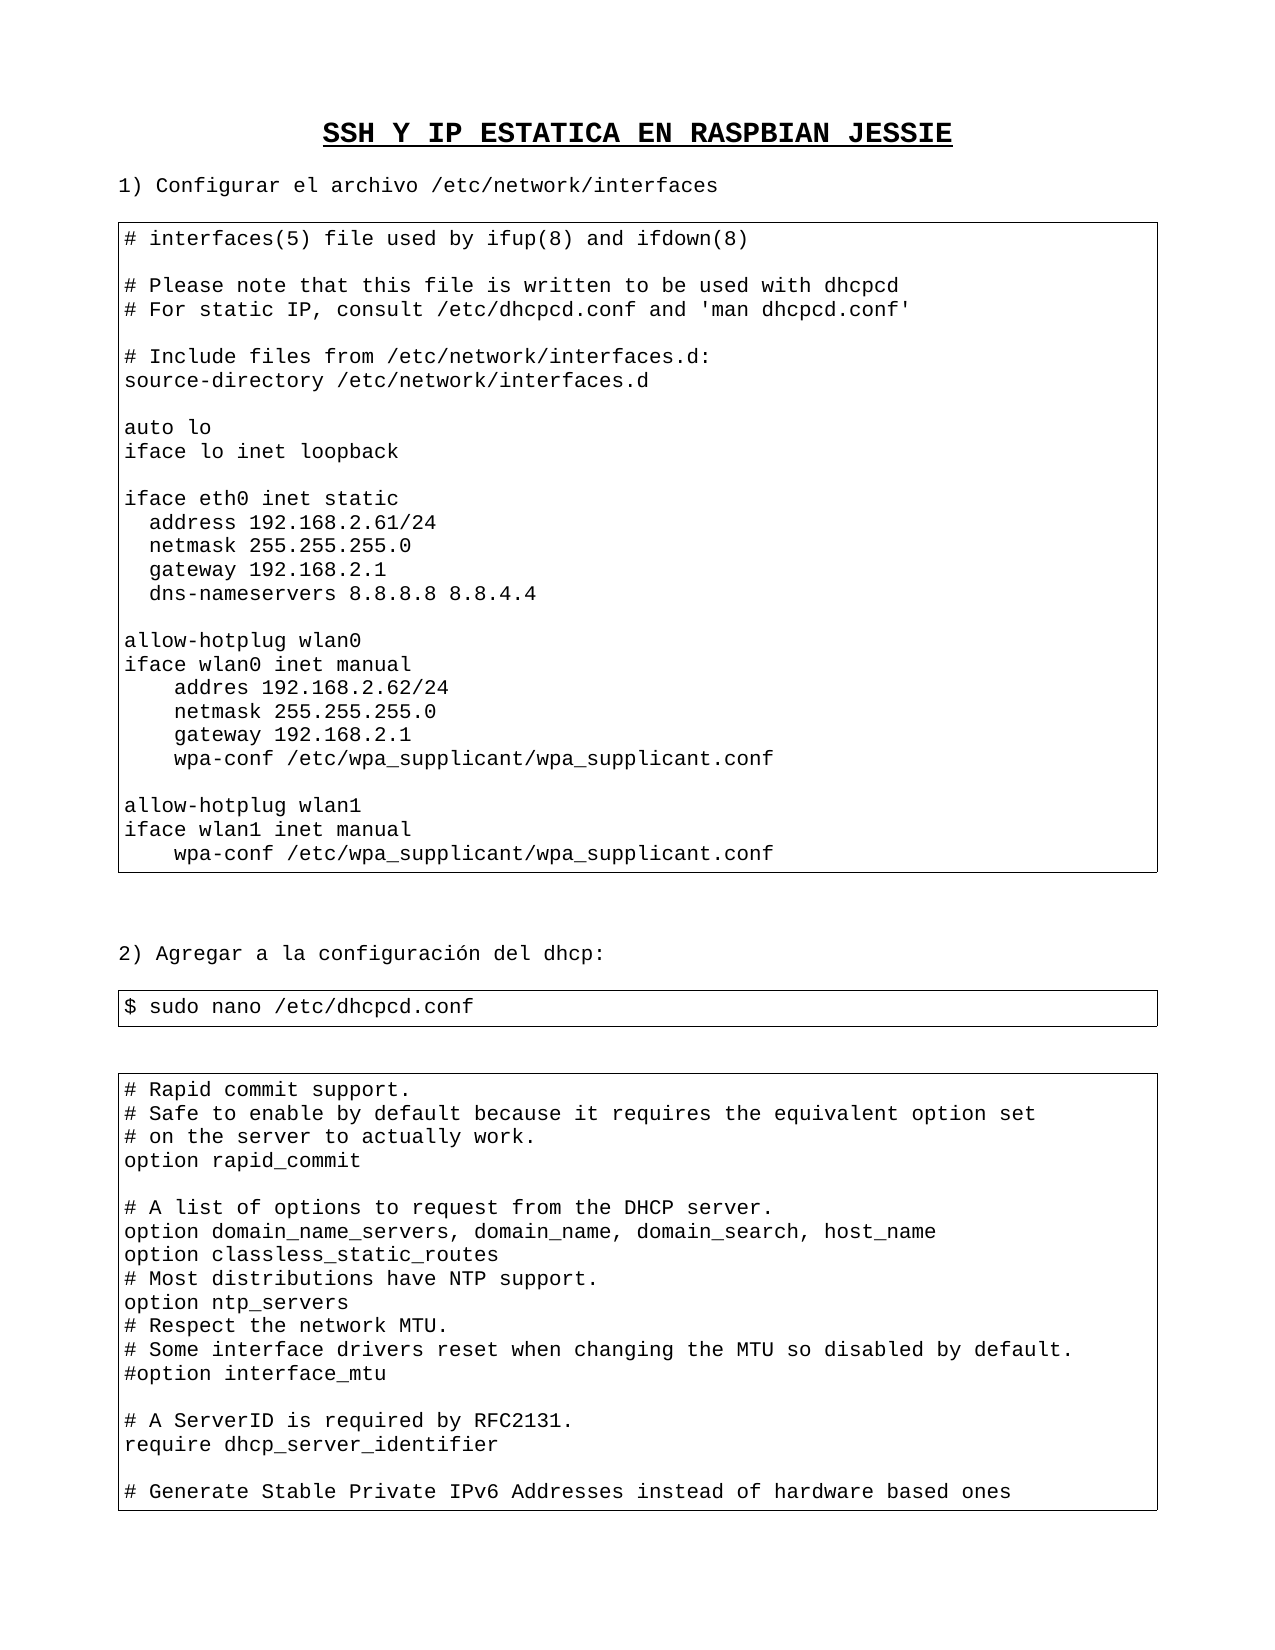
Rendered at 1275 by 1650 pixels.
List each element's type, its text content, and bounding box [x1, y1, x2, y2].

table_header # Rapid commit support. # Safe to enable by default because it requires the equivalent option set # on the server to actually work. option rapid_commit # A list of options to request from the DHCP server. option domain_name_servers, domain_name, domain_search, host_name option classless_static_routes # Most distributions have NTP support. option ntp_servers # Respect the network MTU. # Some interface drivers reset when changing the MTU so disabled by default. #option interface_mtu # A ServerID is required by RFC2131. require dhcp_server_identifier # Generate Stable Private IPv6 Addresses instead of hardware based ones [119, 1074, 1157, 1510]
table_header # interfaces(5) file used by ifup(8) and ifdown(8) # Please note that this file is written to be used with dhcpcd # For static IP, consult /etc/dhcpcd.conf and 'man dhcpcd.conf' # Include files from /etc/network/interfaces.d: source-directory /etc/network/interfaces.d auto lo iface lo inet loopback iface eth0 inet static address 192.168.2.61/24 netmask 255.255.255.0 gateway 192.168.2.1 dns-nameservers 8.8.8.8 8.8.4.4 allow-hotplug wlan0 iface wlan0 inet manual addres 192.168.2.62/24 netmask 255.255.255.0 gateway 192.168.2.1 wpa-conf /etc/wpa_supplicant/wpa_supplicant.conf allow-hotplug wlan1 iface wlan1 inet manual wpa-conf /etc/wpa_supplicant/wpa_supplicant.conf [119, 223, 1157, 872]
text 1) Configurar el archivo /etc/network/interfaces [118, 175, 1157, 198]
table_header $ sudo nano /etc/dhcpcd.conf [119, 991, 1157, 1026]
text 2) Agregar a la configuración del dhcp: [118, 943, 1157, 967]
text SSH Y IP ESTATICA EN RASPBIAN JESSIE [118, 118, 1157, 151]
